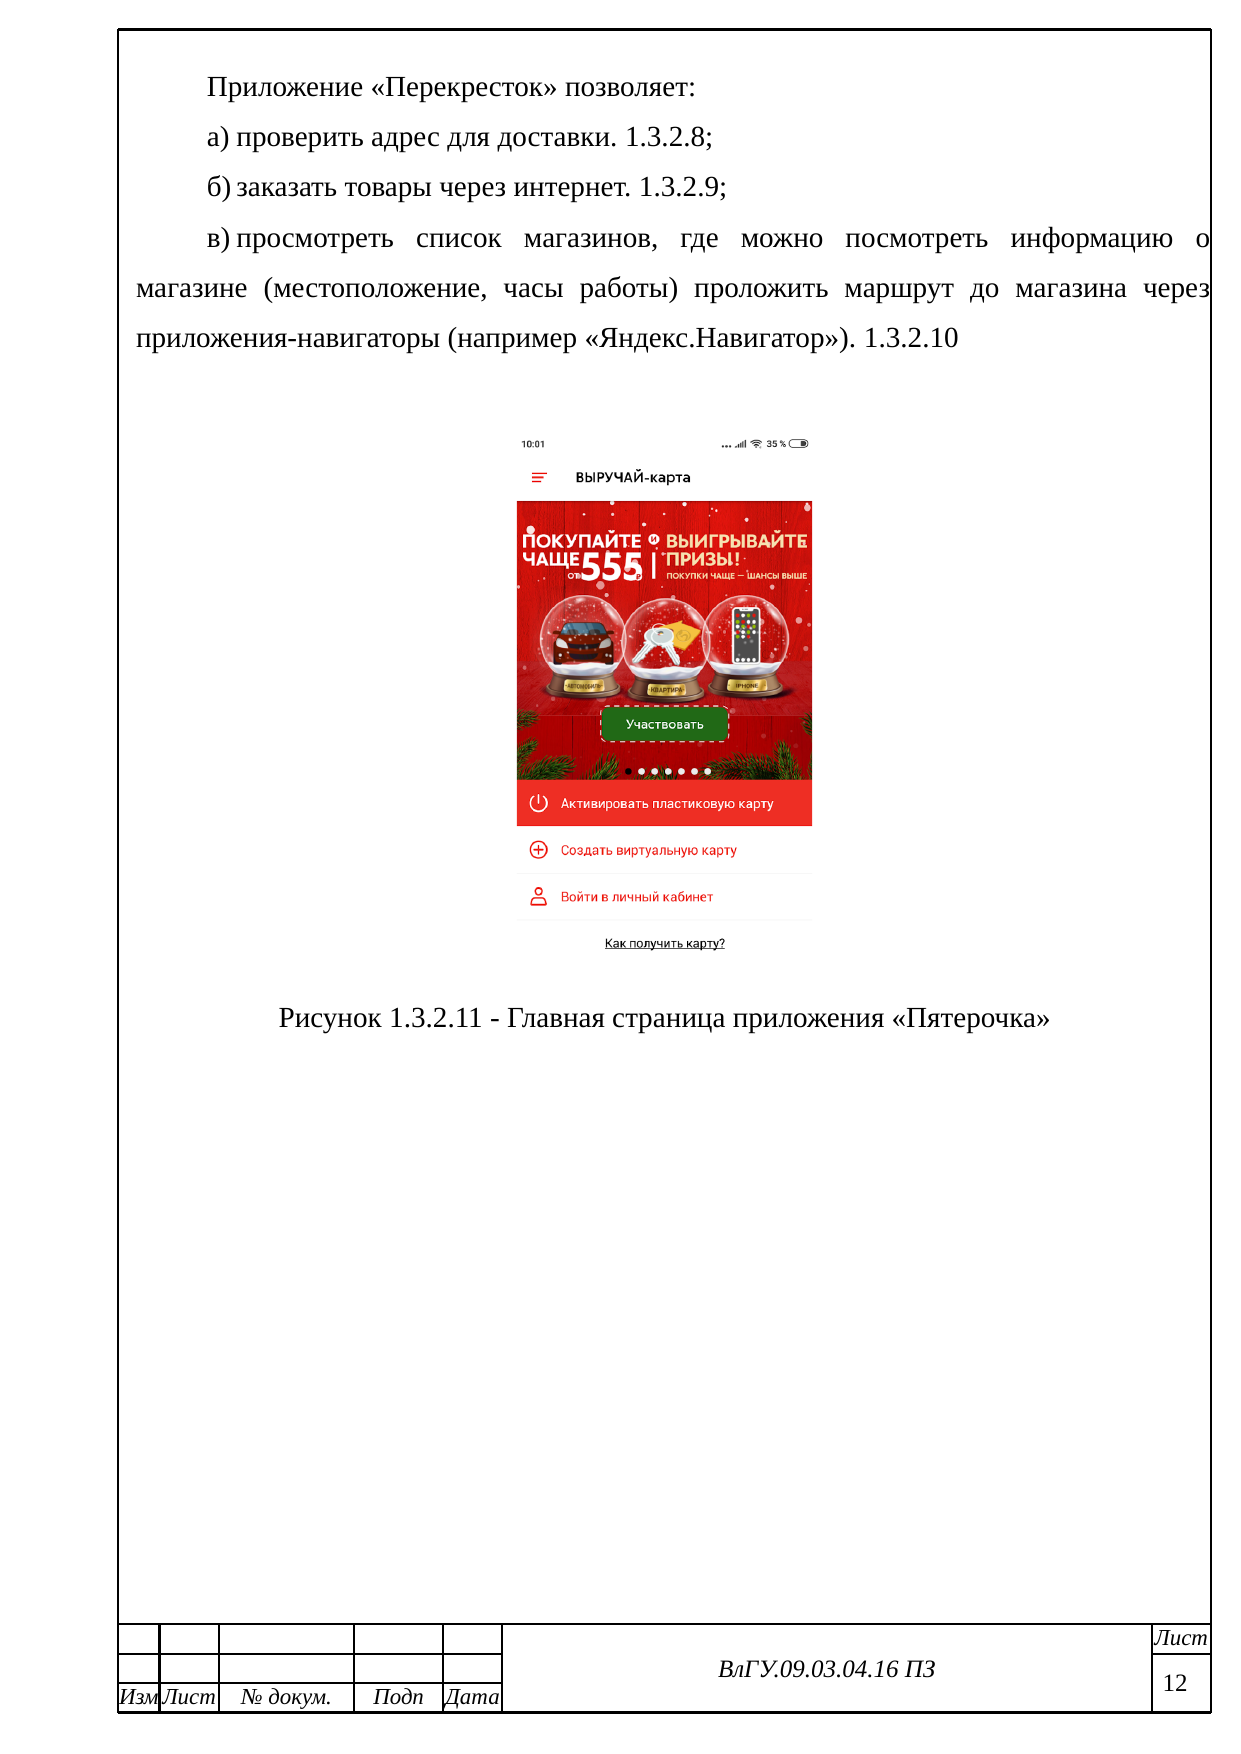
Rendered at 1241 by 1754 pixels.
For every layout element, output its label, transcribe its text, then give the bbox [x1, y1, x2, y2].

list проверить адрес для доставки. Рисунок 1.3.2.8; [136, 119, 1210, 153]
list заказать товары через интернет. Рисунок 1.3.2.9; [136, 169, 1210, 203]
list просмотреть список магазинов, где можно посмотреть информацию о магазине (местоположение, часы работы) проложить маршрут до магазина через приложения-навигаторы (например «Яндекс.Навигатор»). Рисунок 1.3.2.10 [136, 220, 1210, 354]
text Приложение «Перекресток» позволяет: [136, 69, 1193, 102]
picture [516, 433, 813, 966]
text Рисунок 1.3.2.11 - Главная страница приложения «Пятерочка» [163, 1001, 1166, 1034]
